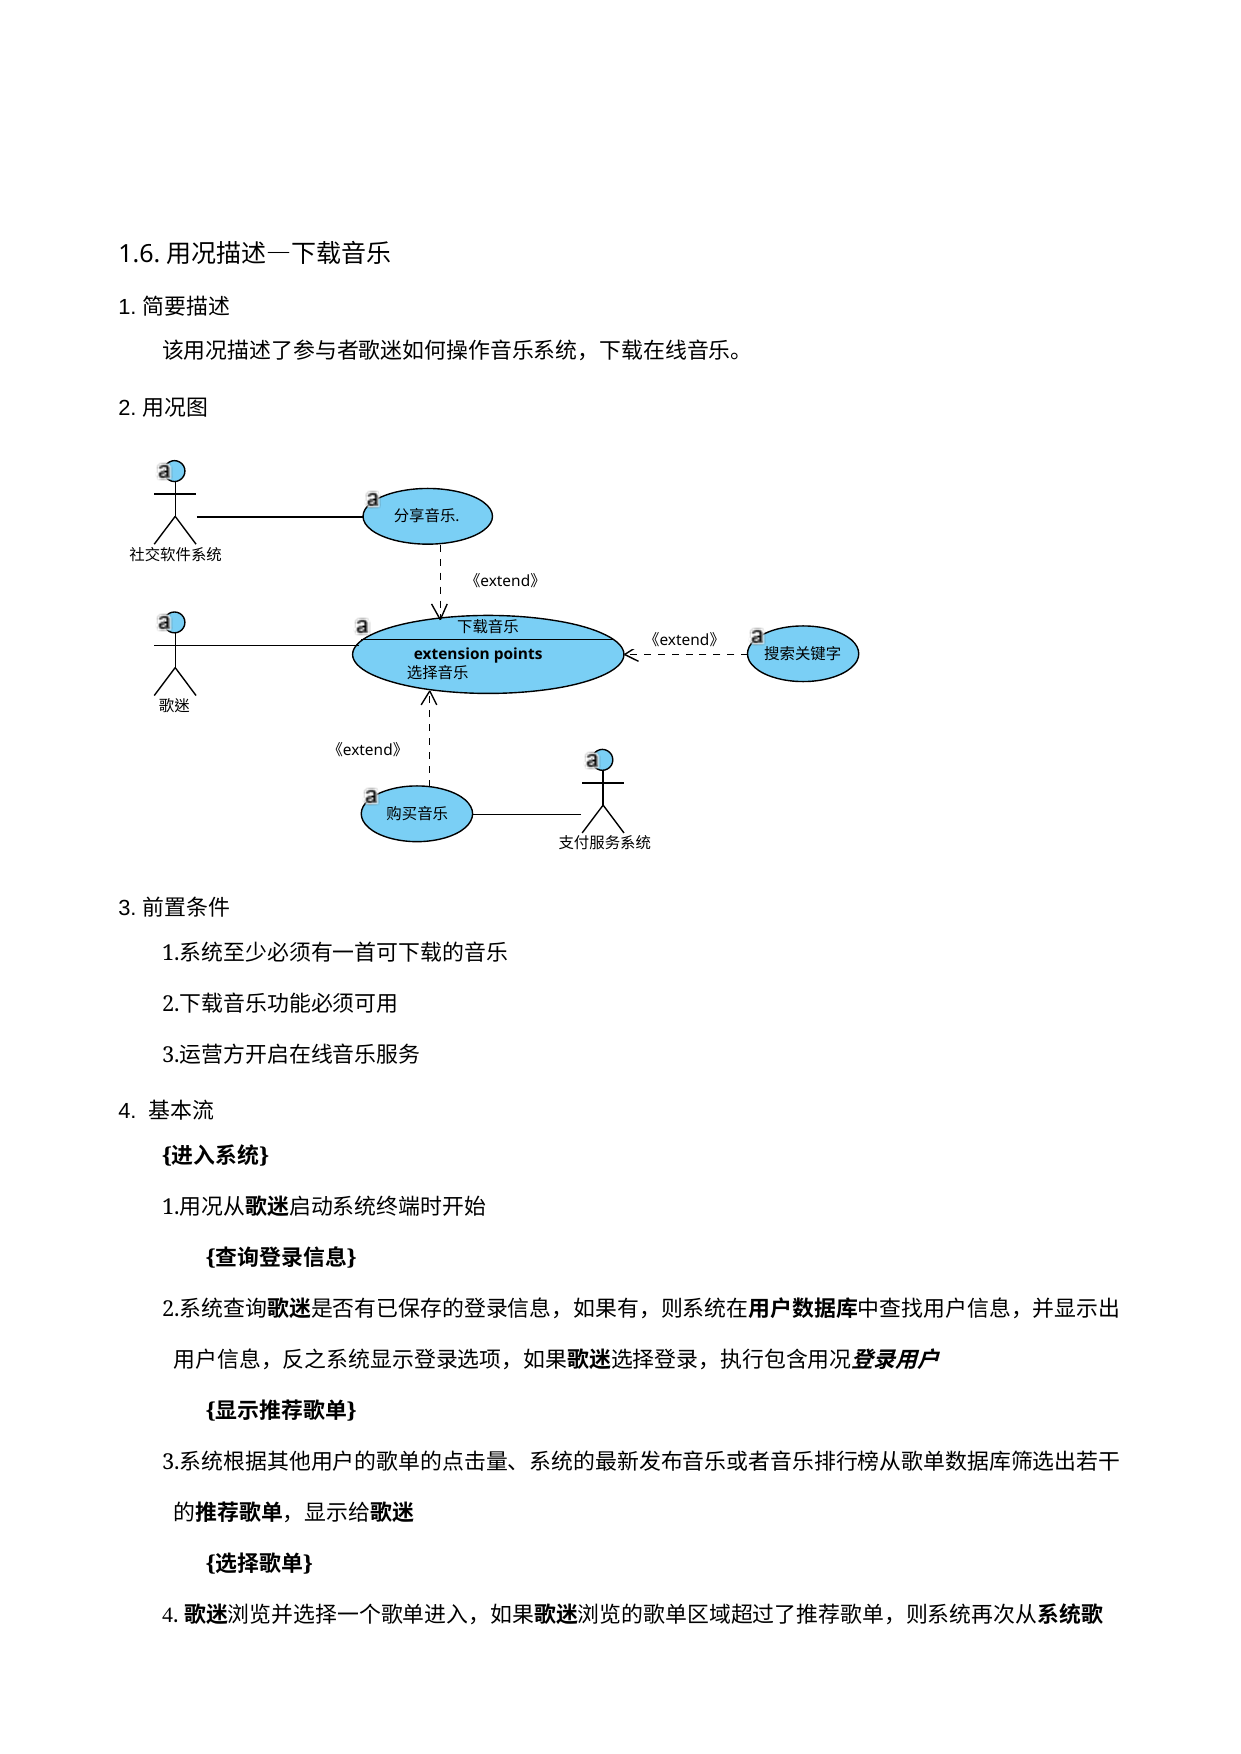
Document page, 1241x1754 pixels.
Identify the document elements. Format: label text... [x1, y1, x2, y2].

subtitle 用况描述—下载音乐 [118, 234, 1122, 270]
text {显示推荐歌单} [118, 1393, 1122, 1424]
text {查询登录信息} [118, 1240, 1122, 1271]
text 用户信息，反之系统显示登录选项，如果歌迷选择登录，执行包含用况登录用户 [118, 1342, 1122, 1373]
text {选择歌单} [118, 1546, 1122, 1578]
subtitle 用况图 [118, 389, 1122, 421]
text 1.系统至少必须有一首可下载的音乐 [118, 935, 1122, 967]
text 3.系统根据其他用户的歌单的点击量、系统的最新发布音乐或者音乐排行榜从歌单数据库筛选出若干 [118, 1444, 1122, 1476]
text 1.用况从歌迷启动系统终端时开始 [118, 1189, 1122, 1220]
text 的推荐歌单，显示给歌迷 [118, 1495, 1122, 1527]
text 该用况描述了参与者歌迷如何操作音乐系统，下载在线音乐。 [118, 333, 1122, 365]
text 2.下载音乐功能必须可用 [118, 986, 1122, 1018]
subtitle 基本流 [118, 1093, 1122, 1125]
text 4. 歌迷浏览并选择一个歌单进入，如果歌迷浏览的歌单区域超过了推荐歌单，则系统再次从系统歌 [118, 1597, 1122, 1629]
text 2.系统查询歌迷是否有已保存的登录信息，如果有，则系统在用户数据库中查找用户信息，并显示出 [118, 1291, 1122, 1322]
text 3.运营方开启在线音乐服务 [118, 1037, 1122, 1069]
text {进入系统} [118, 1138, 1122, 1169]
subtitle 简要描述 [118, 289, 1122, 321]
subtitle 前置条件 [118, 890, 1122, 922]
